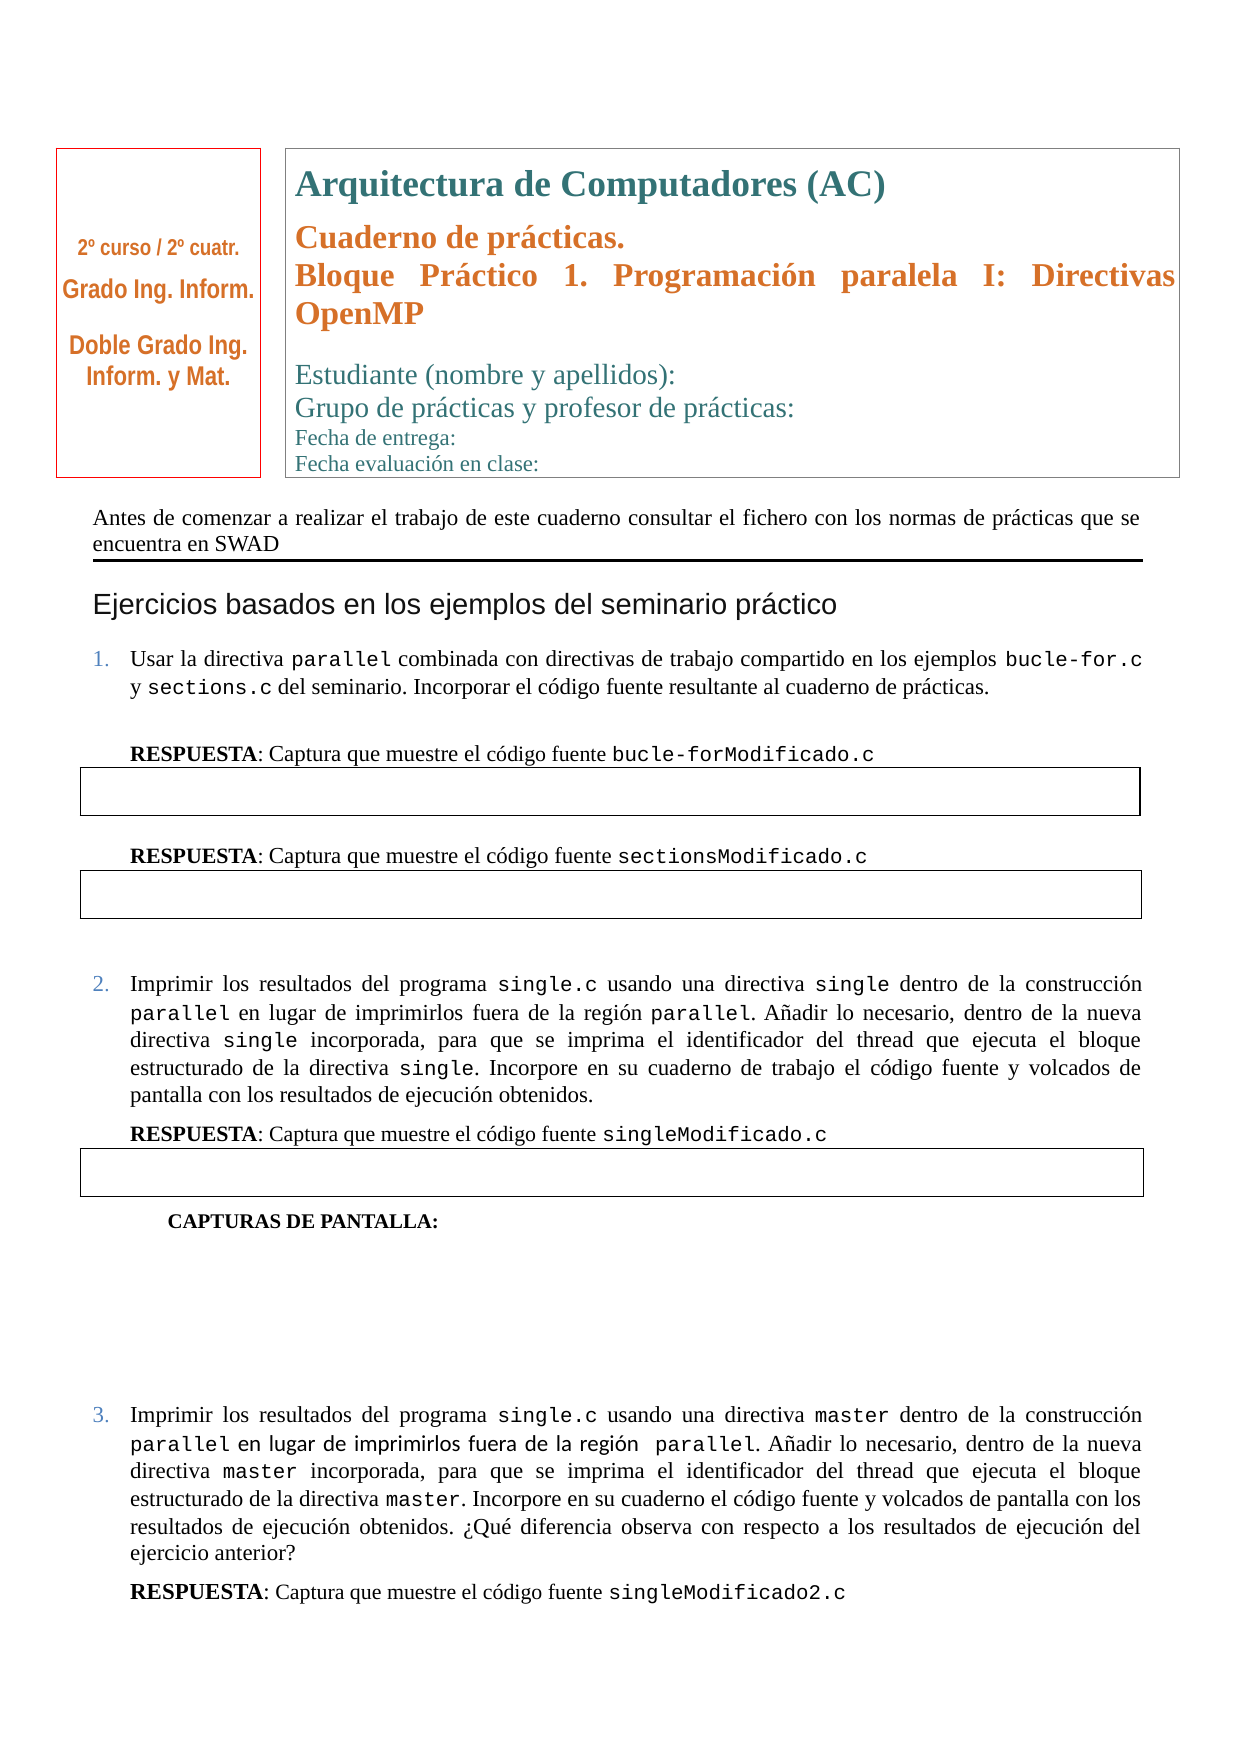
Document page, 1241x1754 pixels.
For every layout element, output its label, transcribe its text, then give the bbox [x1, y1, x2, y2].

list Usar la directiva parallel combinada con directivas de trabajo compartido en los ejemplos bucle-for.c y sections.c del seminario. Incorporar el código fuente resultante al cuaderno de prácticas. [92, 646, 1143, 701]
list Imprimir los resultados del programa single.c usando una directiva single dentro de la construcción parallel en lugar de imprimirlos fuera de la región parallel. Añadir lo necesario, dentro de la nueva directiva single incorporada, para que se imprima el identificador del thread que ejecuta el bloque estructurado de la directiva single. Incorpore en su cuaderno de trabajo el código fuente y volcados de pantalla con los resultados de ejecución obtenidos. [92, 970, 1143, 1108]
table_header [81, 768, 1139, 815]
table_header [261, 148, 285, 477]
text RESPUESTA: Captura que muestre el código fuente singleModificado.c [130, 1120, 1143, 1148]
subtitle Ejercicios basados en los ejemplos del seminario práctico [92, 587, 1143, 621]
table_header Arquitectura de Computadores (AC) Cuaderno de prácticas. Bloque Práctico 1. Programación paralela I: Directivas OpenMP Estudiante (nombre y apellidos): Grupo de prácticas y profesor de prácticas: Fecha de entrega: Fecha evaluación en clase: [286, 149, 1179, 477]
text RESPUESTA: Captura que muestre el código fuente bucle-forModificado.c [130, 739, 1143, 767]
table_header 2º curso / 2º cuatr. Grado Ing. Inform. Doble Grado Ing. Inform. y Mat. [57, 149, 260, 477]
text Antes de comenzar a realizar el trabajo de este cuaderno consultar el fichero con los normas de prácticas que se encuentra en SWAD [92, 504, 1143, 562]
table_header [81, 1149, 1143, 1196]
text CAPTURAS DE PANTALLA: [167, 1209, 1143, 1233]
text RESPUESTA: Captura que muestre el código fuente singleModificado2.c [130, 1578, 1143, 1606]
list Imprimir los resultados del programa single.c usando una directiva master dentro de la construcción parallel en lugar de imprimirlos fuera de la región parallel. Añadir lo necesario, dentro de la nueva directiva master incorporada, para que se imprima el identificador del thread que ejecuta el bloque estructurado de la directiva master. Incorpore en su cuaderno el código fuente y volcados de pantalla con los resultados de ejecución obtenidos. ¿Qué diferencia observa con respecto a los resultados de ejecución del ejercicio anterior? [92, 1401, 1143, 1565]
text RESPUESTA: Captura que muestre el código fuente sectionsModificado.c [130, 842, 1143, 870]
table_header [81, 871, 1141, 918]
